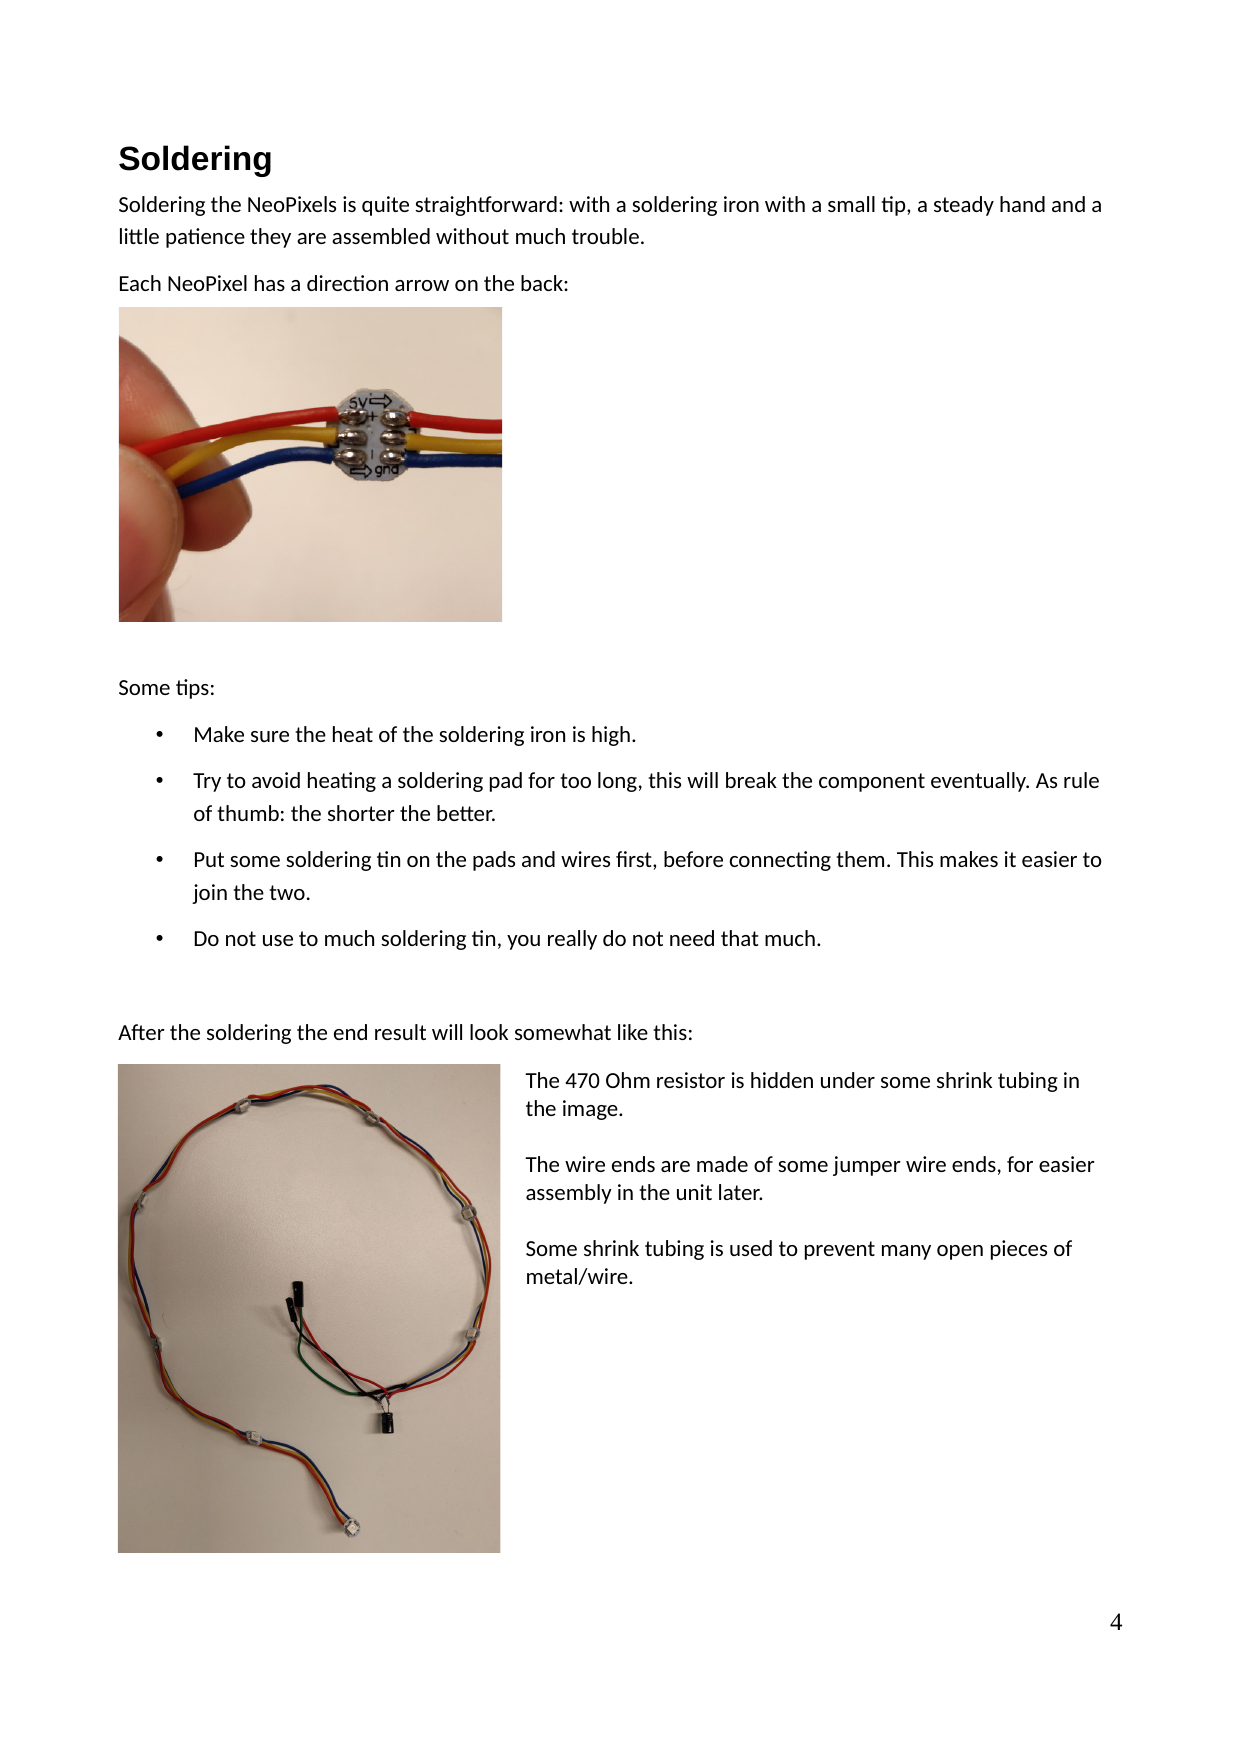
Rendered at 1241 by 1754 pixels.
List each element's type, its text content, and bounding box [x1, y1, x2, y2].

text Soldering the NeoPixels is quite straightforward: with a soldering iron with a small tip, a steady hand and a little patience they are assembled without much trouble. [118, 190, 1122, 250]
subtitle Soldering [118, 139, 1122, 178]
text After the soldering the end result will look somewhat like this: [118, 1018, 1122, 1046]
text Each NeoPixel has a direction arrow on the back: [118, 269, 1122, 297]
list Try to avoid heating a soldering pad for too long, this will break the component eventually. As rule of thumb: the shorter the better. [156, 766, 1122, 827]
list Put some soldering tin on the pads and wires first, before connecting them. This makes it easier to join the two. [156, 845, 1122, 906]
picture [117, 1064, 501, 1553]
list Do not use to much soldering tin, you really do not need that much. [156, 924, 1122, 952]
text Some tips: [118, 673, 1122, 701]
picture [118, 307, 503, 622]
list Make sure the heat of the soldering iron is high. [156, 720, 1122, 748]
